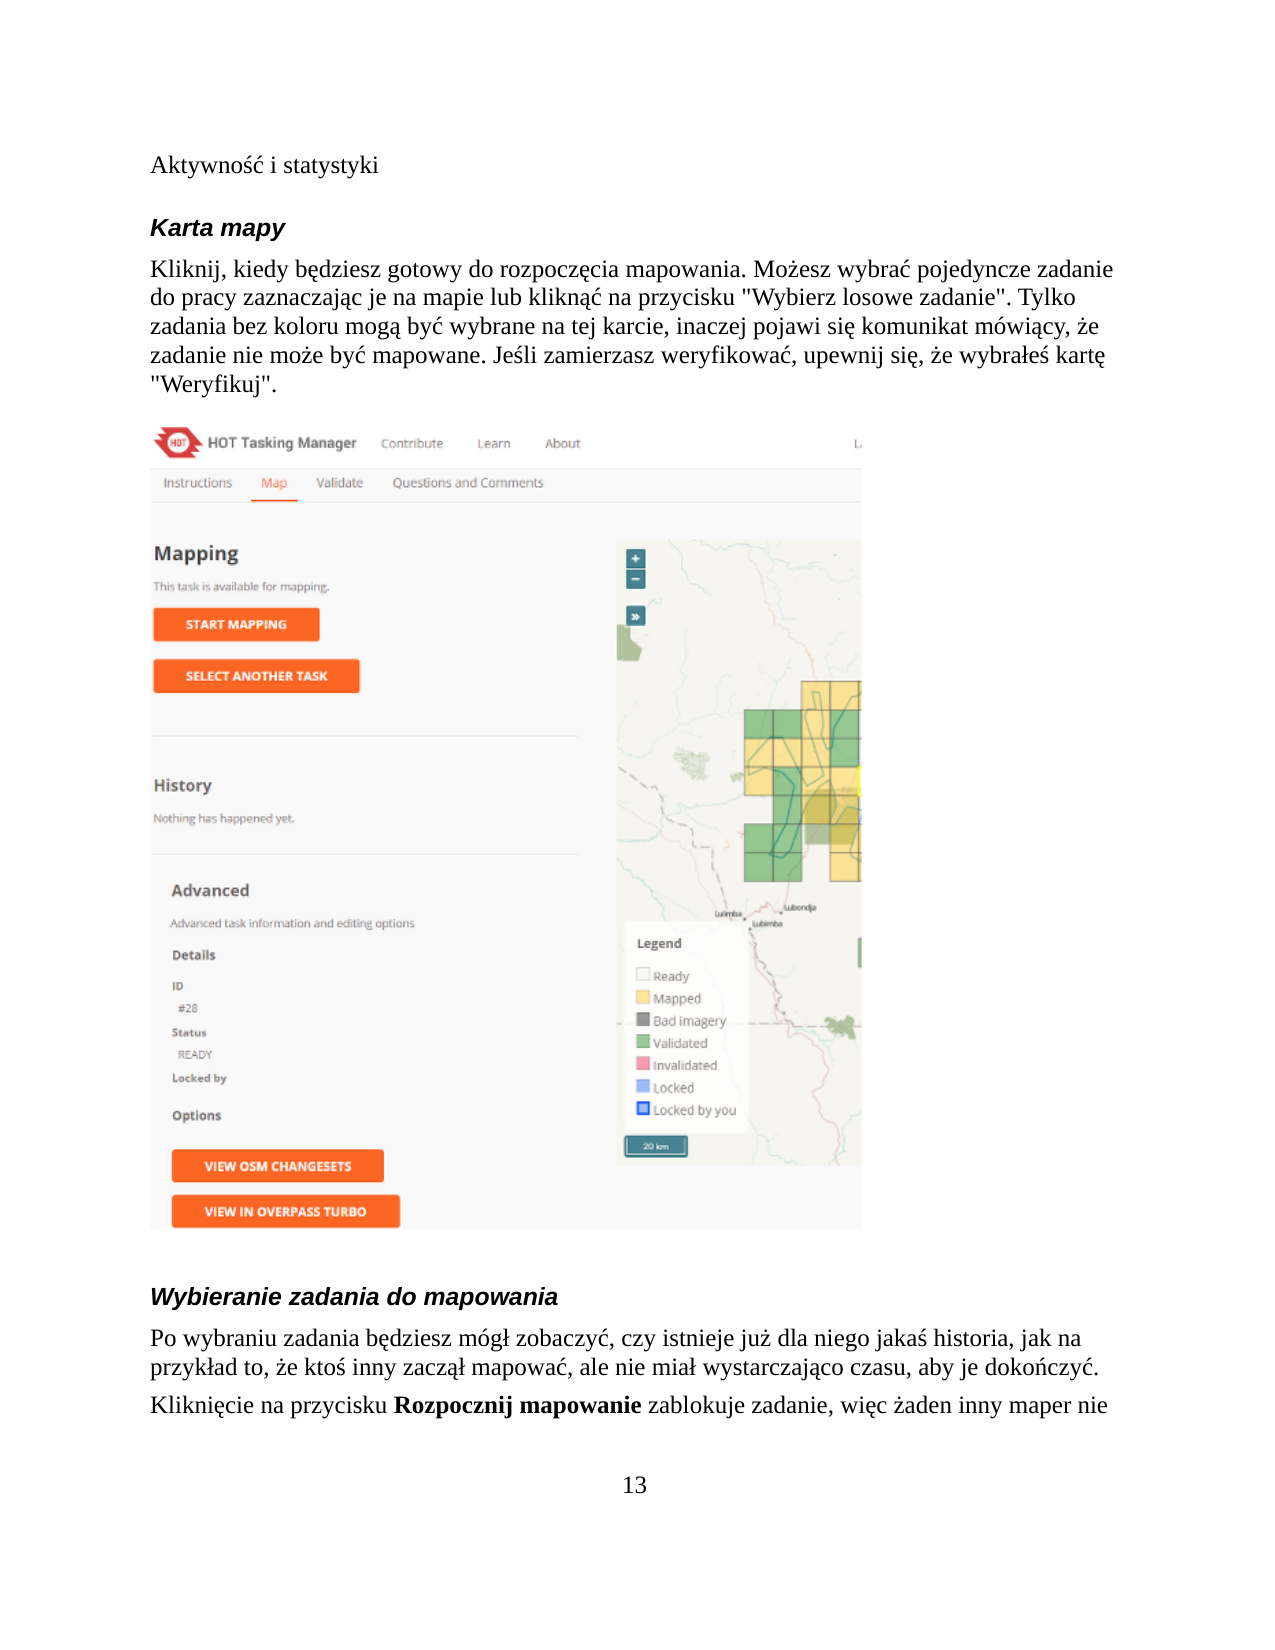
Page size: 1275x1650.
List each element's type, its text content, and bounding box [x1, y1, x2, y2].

text Kliknięcie na przycisku Rozpocznij mapowanie zablokuje zadanie, więc żaden inny maper nie [150, 1390, 1125, 1418]
text Aktywność i statystyki [150, 150, 1125, 179]
subtitle Karta mapy [150, 213, 1125, 241]
text Po wybraniu zadania będziesz mógł zobaczyć, czy istnieje już dla niego jakaś historia, jak na przykład to, że ktoś inny zaczął mapować, ale nie miał wystarczająco czasu, aby je dokończyć. [150, 1323, 1125, 1381]
text Kliknij, kiedy będziesz gotowy do rozpoczęcia mapowania. Możesz wybrać pojedyncze zadanie do pracy zaznaczając je na mapie lub kliknąć na przycisku "Wybierz losowe zadanie". Tylko zadania bez koloru mogą być wybrane na tej karcie, inaczej pojawi się komunikat mówiący, że zadanie nie może być mapowane. Jeśli zamierzasz weryfikować, upewnij się, że wybrałeś kartę "Weryfikuj". [150, 254, 1125, 426]
subtitle Wybieranie zadania do mapowania [150, 1282, 1125, 1311]
picture [150, 426, 862, 1229]
